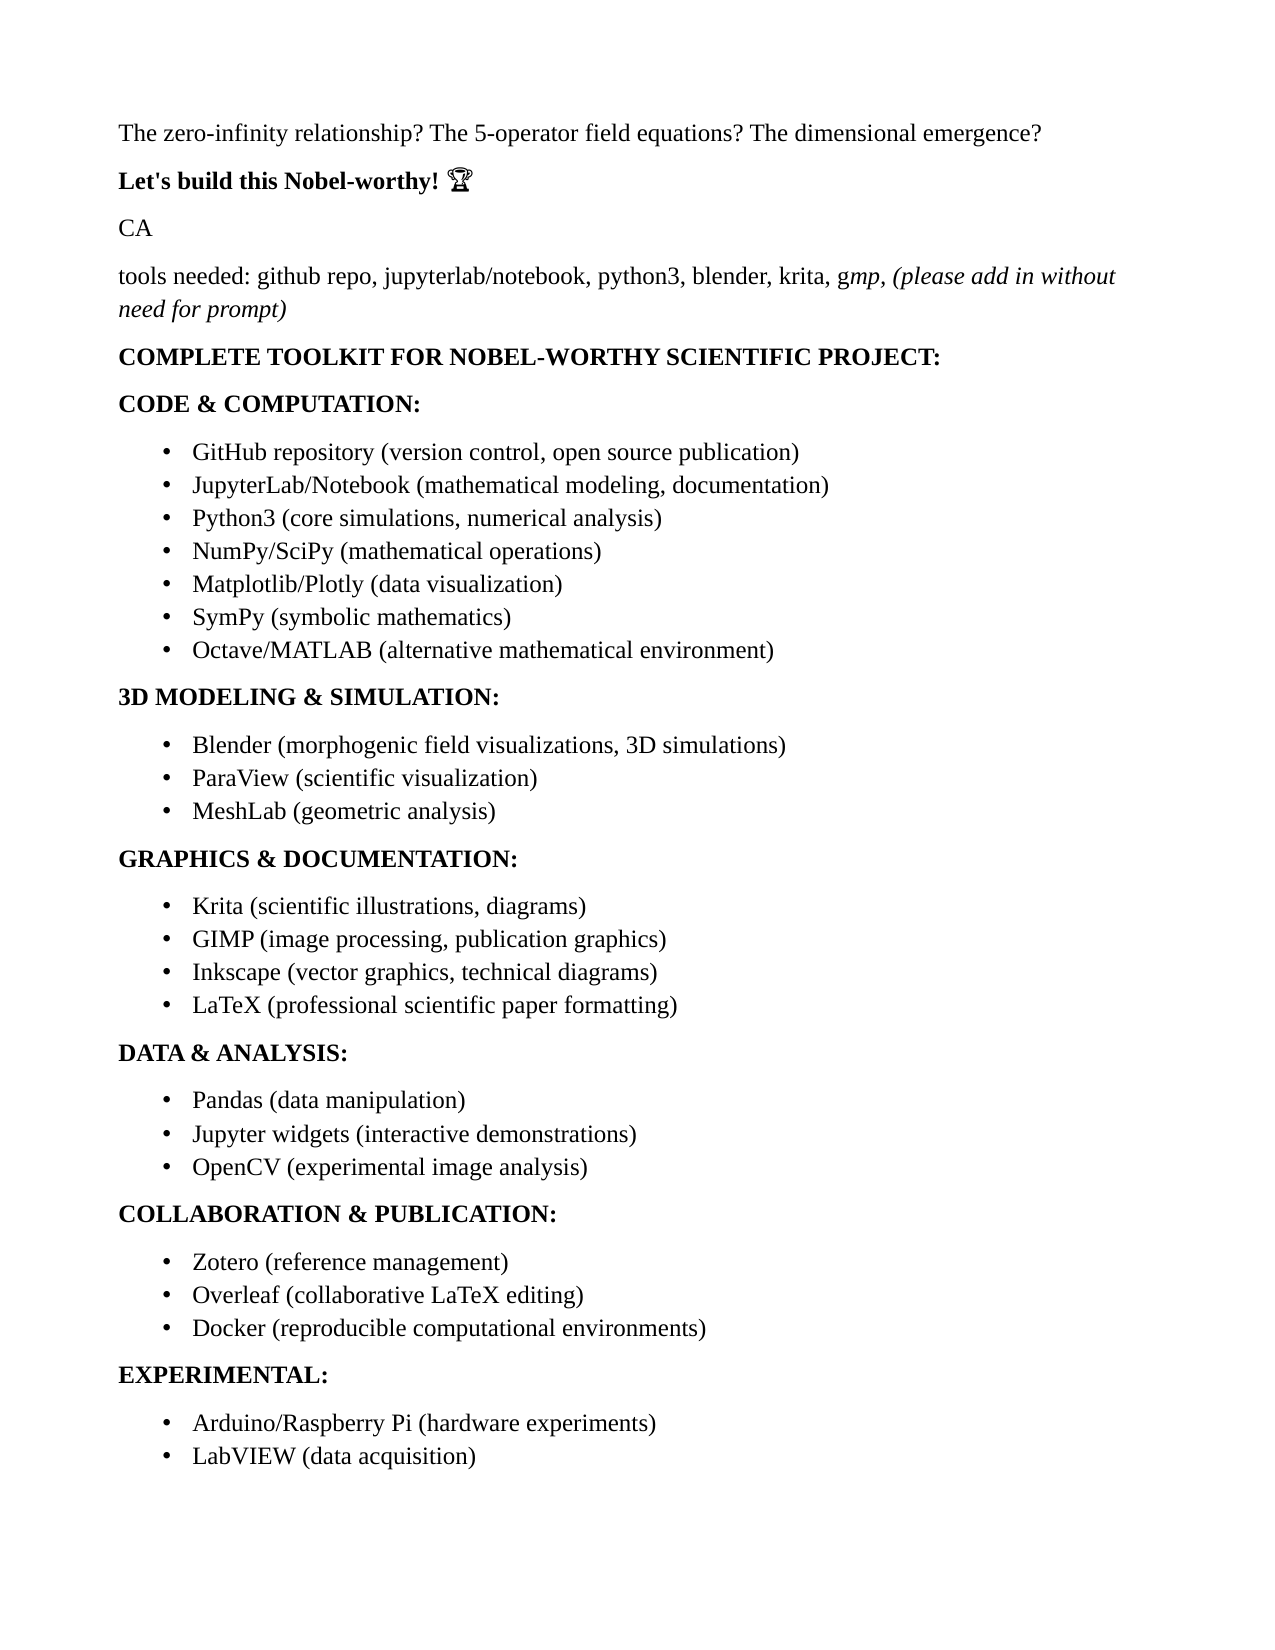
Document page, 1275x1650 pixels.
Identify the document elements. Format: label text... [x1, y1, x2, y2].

text The zero-infinity relationship? The 5-operator field equations? The dimensional emergence? [118, 118, 1157, 147]
list Inkscape (vector graphics, technical diagrams) [162, 957, 1157, 986]
list MeshLab (geometric analysis) [162, 796, 1157, 825]
list GitHub repository (version control, open source publication) [162, 437, 1157, 466]
list LabVIEW (data acquisition) [162, 1441, 1157, 1470]
list SymPy (symbolic mathematics) [162, 602, 1157, 631]
list Jupyter widgets (interactive demonstrations) [162, 1119, 1157, 1147]
list Zotero (reference management) [162, 1247, 1157, 1276]
text 3D MODELING & SIMULATION: [118, 682, 1157, 711]
text DATA & ANALYSIS: [118, 1038, 1157, 1067]
list Overleaf (collaborative LaTeX editing) [162, 1280, 1157, 1309]
text CODE & COMPUTATION: [118, 389, 1157, 418]
list Octave/MATLAB (alternative mathematical environment) [162, 635, 1157, 664]
list JupyterLab/Notebook (mathematical modeling, documentation) [162, 470, 1157, 498]
list Blender (morphogenic field visualizations, 3D simulations) [162, 730, 1157, 759]
list ParaView (scientific visualization) [162, 763, 1157, 792]
text COLLABORATION & PUBLICATION: [118, 1199, 1157, 1228]
list Matplotlib/Plotly (data visualization) [162, 569, 1157, 598]
list OpenCV (experimental image analysis) [162, 1152, 1157, 1180]
text EXPERIMENTAL: [118, 1361, 1157, 1389]
list Krita (scientific illustrations, diagrams) [162, 891, 1157, 920]
list GIMP (image processing, publication graphics) [162, 924, 1157, 953]
list Pandas (data manipulation) [162, 1086, 1157, 1114]
list Python3 (core simulations, numerical analysis) [162, 503, 1157, 532]
text CA [118, 213, 1157, 242]
text Let's build this Nobel-worthy! 🏆 [118, 166, 1157, 194]
text tools needed: github repo, jupyterlab/notebook, python3, blender, krita, gmp, (please add in without need for prompt) [118, 261, 1157, 323]
list Docker (reproducible computational environments) [162, 1313, 1157, 1342]
list NumPy/SciPy (mathematical operations) [162, 536, 1157, 564]
text GRAPHICS & DOCUMENTATION: [118, 844, 1157, 872]
list LaTeX (professional scientific paper formatting) [162, 990, 1157, 1019]
text COMPLETE TOOLKIT FOR NOBEL-WORTHY SCIENTIFIC PROJECT: [118, 342, 1157, 370]
list Arduino/Raspberry Pi (hardware experiments) [162, 1408, 1157, 1437]
